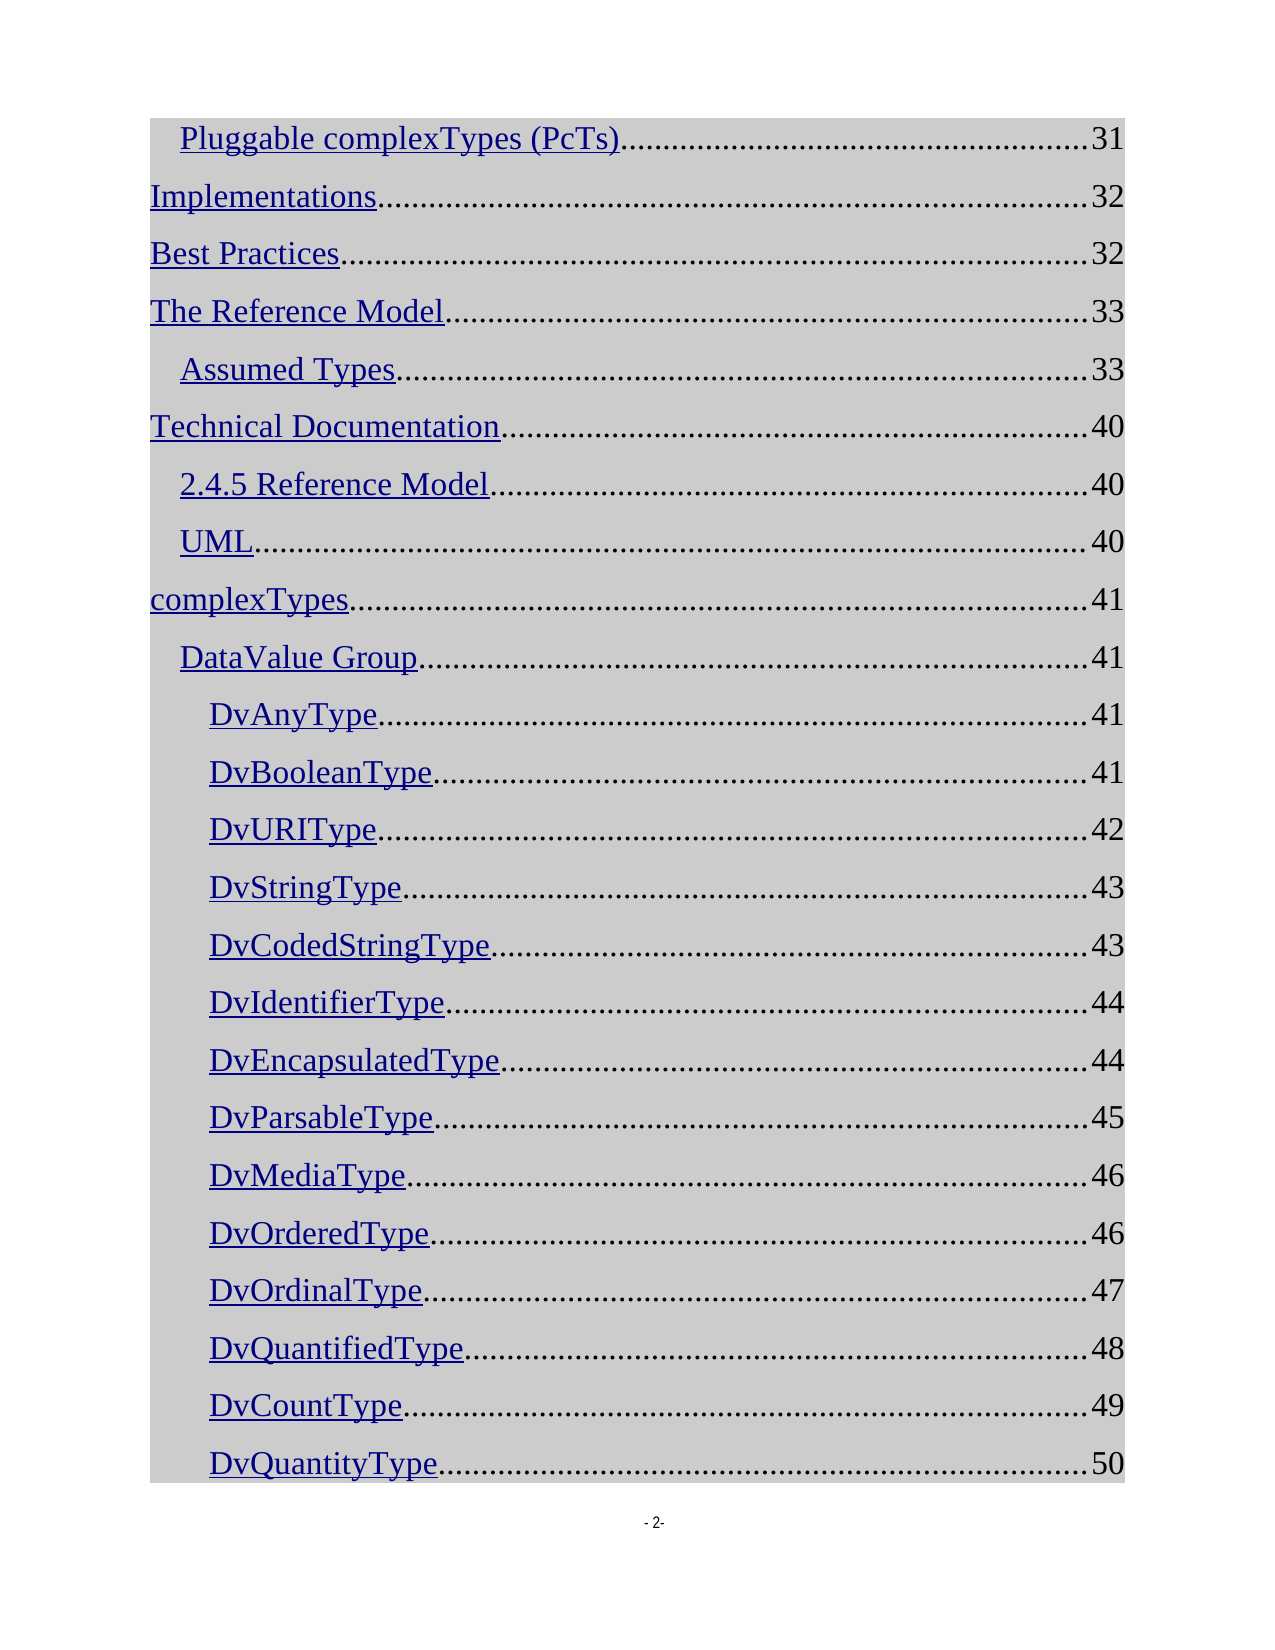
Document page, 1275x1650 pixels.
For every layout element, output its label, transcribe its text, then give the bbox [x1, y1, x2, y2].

text DvMediaType 46 [209, 1155, 1125, 1193]
text DvIdentifierType 44 [209, 982, 1125, 1021]
text DvStringType 43 [209, 867, 1125, 905]
text Technical Documentation 40 [150, 406, 1125, 444]
text DvCountType 49 [209, 1385, 1125, 1424]
text The Reference Model 33 [150, 291, 1125, 329]
text Assumed Types 33 [179, 348, 1125, 387]
text complexTypes 41 [150, 579, 1125, 617]
text DvQuantityType 50 [209, 1443, 1125, 1481]
text DvQuantifiedType 48 [209, 1328, 1125, 1366]
text DvOrderedType 46 [209, 1213, 1125, 1251]
text DvBooleanType 41 [209, 752, 1125, 790]
text Pluggable complexTypes (PcTs) 31 [179, 118, 1125, 157]
text DvEncapsulatedType 44 [209, 1040, 1125, 1078]
text UML 40 [179, 521, 1125, 560]
text DvCodedStringType 43 [209, 924, 1125, 963]
text 2.4.5 Reference Model 40 [179, 464, 1125, 502]
text DvAnyType 41 [209, 694, 1125, 733]
text DataValue Group 41 [179, 637, 1125, 675]
text DvOrdinalType 47 [209, 1270, 1125, 1309]
text Implementations 32 [150, 176, 1125, 214]
text Best Practices 32 [150, 233, 1125, 272]
text DvURIType 42 [209, 809, 1125, 848]
text DvParsableType 45 [209, 1097, 1125, 1136]
